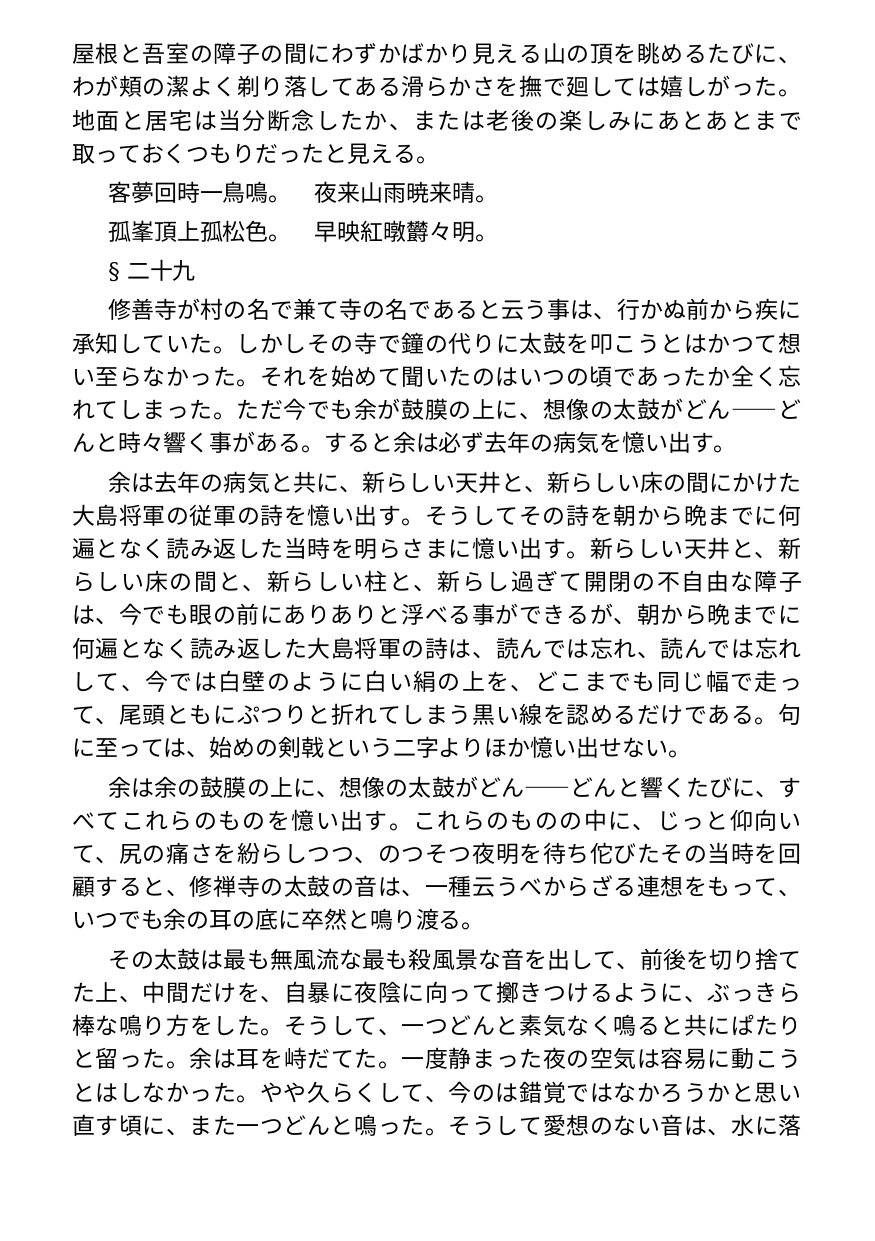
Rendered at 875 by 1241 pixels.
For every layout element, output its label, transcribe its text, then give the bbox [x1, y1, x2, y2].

text § 二十九 [72, 253, 802, 286]
text 余は去年の病気と共に、新らしい天井と、新らしい床の間にかけた大島将軍の従軍の詩を憶い出す。そうしてその詩を朝から晩までに何遍となく読み返した当時を明らさまに憶い出す。新らしい天井と、新らしい床の間と、新らしい柱と、新らし過ぎて開閉の不自由な障子は、今でも眼の前にありありと浮べる事ができるが、朝から晩までに何遍となく読み返した大島将軍の詩は、読んでは忘れ、読んでは忘れして、今では白壁のように白い絹の上を、どこまでも同じ幅で走って、尾頭ともにぷつりと折れてしまう黒い線を認めるだけである。句に至っては、始めの剣戟という二字よりほか憶い出せない。 [72, 464, 802, 763]
text 余は余の鼓膜の上に、想像の太鼓がどん――どんと響くたびに、すべてこれらのものを憶い出す。これらのものの中に、じっと仰向いて、尻の痛さを紛らしつつ、のつそつ夜明を待ち佗びたその当時を回顧すると、修禅寺の太鼓の音は、一種云うべからざる連想をもって、いつでも余の耳の底に卒然と鳴り渡る。 [72, 769, 802, 936]
text その太鼓は最も無風流な最も殺風景な音を出して、前後を切り捨てた上、中間だけを、自暴に夜陰に向って擲きつけるように、ぶっきら棒な鳴り方をした。そうして、一つどんと素気なく鳴ると共にぱたりと留った。余は耳を峙だてた。一度静まった夜の空気は容易に動こうとはしなかった。やや久らくして、今のは錯覚ではなかろうかと思い直す頃に、また一つどんと鳴った。そうして愛想のない音は、水に落 [72, 942, 802, 1141]
text 孤峯頂上孤松色。 早映紅暾欝々明。 [72, 214, 802, 247]
text 客夢回時一鳥鳴。 夜来山雨暁来晴。 [72, 175, 802, 208]
text 屋根と吾室の障子の間にわずかばかり見える山の頂を眺めるたびに、わが頬の潔よく剃り落してある滑らかさを撫で廻しては嬉しがった。地面と居宅は当分断念したか、または老後の楽しみにあとあとまで取っておくつもりだったと見える。 [72, 36, 802, 169]
text 修善寺が村の名で兼て寺の名であると云う事は、行かぬ前から疾に承知していた。しかしその寺で鐘の代りに太鼓を叩こうとはかつて想い至らなかった。それを始めて聞いたのはいつの頃であったか全く忘れてしまった。ただ今でも余が鼓膜の上に、想像の太鼓がどん――どんと時々響く事がある。すると余は必ず去年の病気を憶い出す。 [72, 292, 802, 458]
